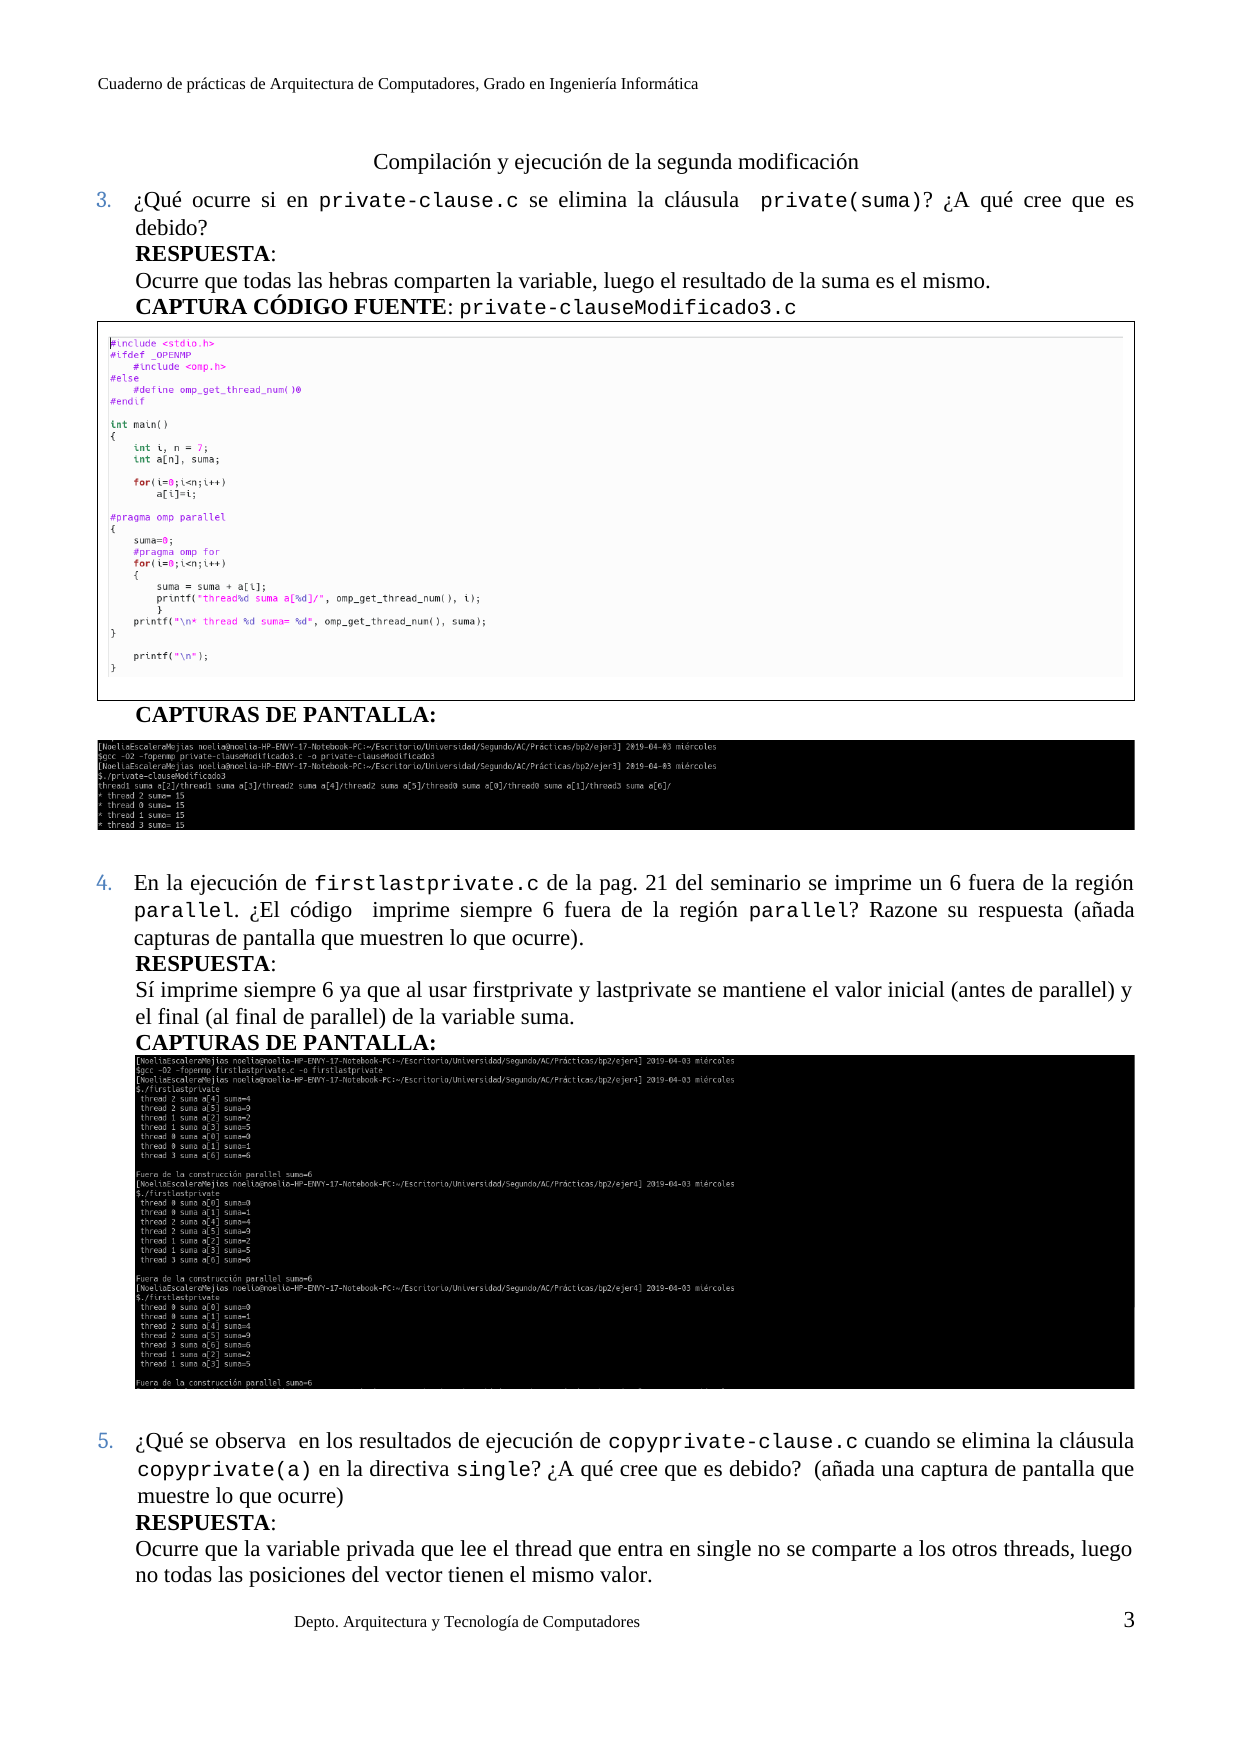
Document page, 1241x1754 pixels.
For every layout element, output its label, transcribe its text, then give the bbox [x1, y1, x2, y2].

picture [108, 336, 1123, 677]
text RESPUESTA: [135, 1508, 1135, 1535]
text CAPTURAS DE PANTALLA: [135, 1029, 1135, 1055]
text RESPUESTA: [135, 241, 1135, 267]
list ¿Qué se observa en los resultados de ejecución de copyprivate-clause.c cuando se elimina la cláusula copyprivate(a) en la directiva single? ¿A qué cree que es debido? (añada una captura de pantalla que muestre lo que ocurre) [98, 1427, 1135, 1508]
list Compilación y ejecución de la segunda modificación [98, 148, 1135, 174]
picture [97, 740, 1135, 830]
list ¿Qué ocurre si en private-clause.c se elimina la cláusula private(suma)? ¿A qué cree que es debido? [96, 187, 1135, 241]
table_header [98, 322, 1134, 700]
text RESPUESTA: [135, 950, 1135, 977]
text Ocurre que todas las hebras comparten la variable, luego el resultado de la suma es el mismo. [135, 267, 1135, 293]
text CAPTURA CÓDIGO FUENTE: private-clauseModificado3.c [135, 293, 1135, 321]
picture [135, 1055, 1135, 1389]
text Sí imprime siempre 6 ya que al usar firstprivate y lastprivate se mantiene el valor inicial (antes de parallel) y el final (al final de parallel) de la variable suma. [135, 977, 1135, 1029]
list En la ejecución de firstlastprivate.c de la pag. 21 del seminario se imprime un 6 fuera de la región parallel. ¿El código imprime siempre 6 fuera de la región parallel? Razone su respuesta (añada capturas de pantalla que muestren lo que ocurre). [96, 869, 1135, 950]
text CAPTURAS DE PANTALLA: [135, 701, 1135, 728]
text Ocurre que la variable privada que lee el thread que entra en single no se comparte a los otros threads, luego no todas las posiciones del vector tienen el mismo valor. [135, 1535, 1135, 1588]
